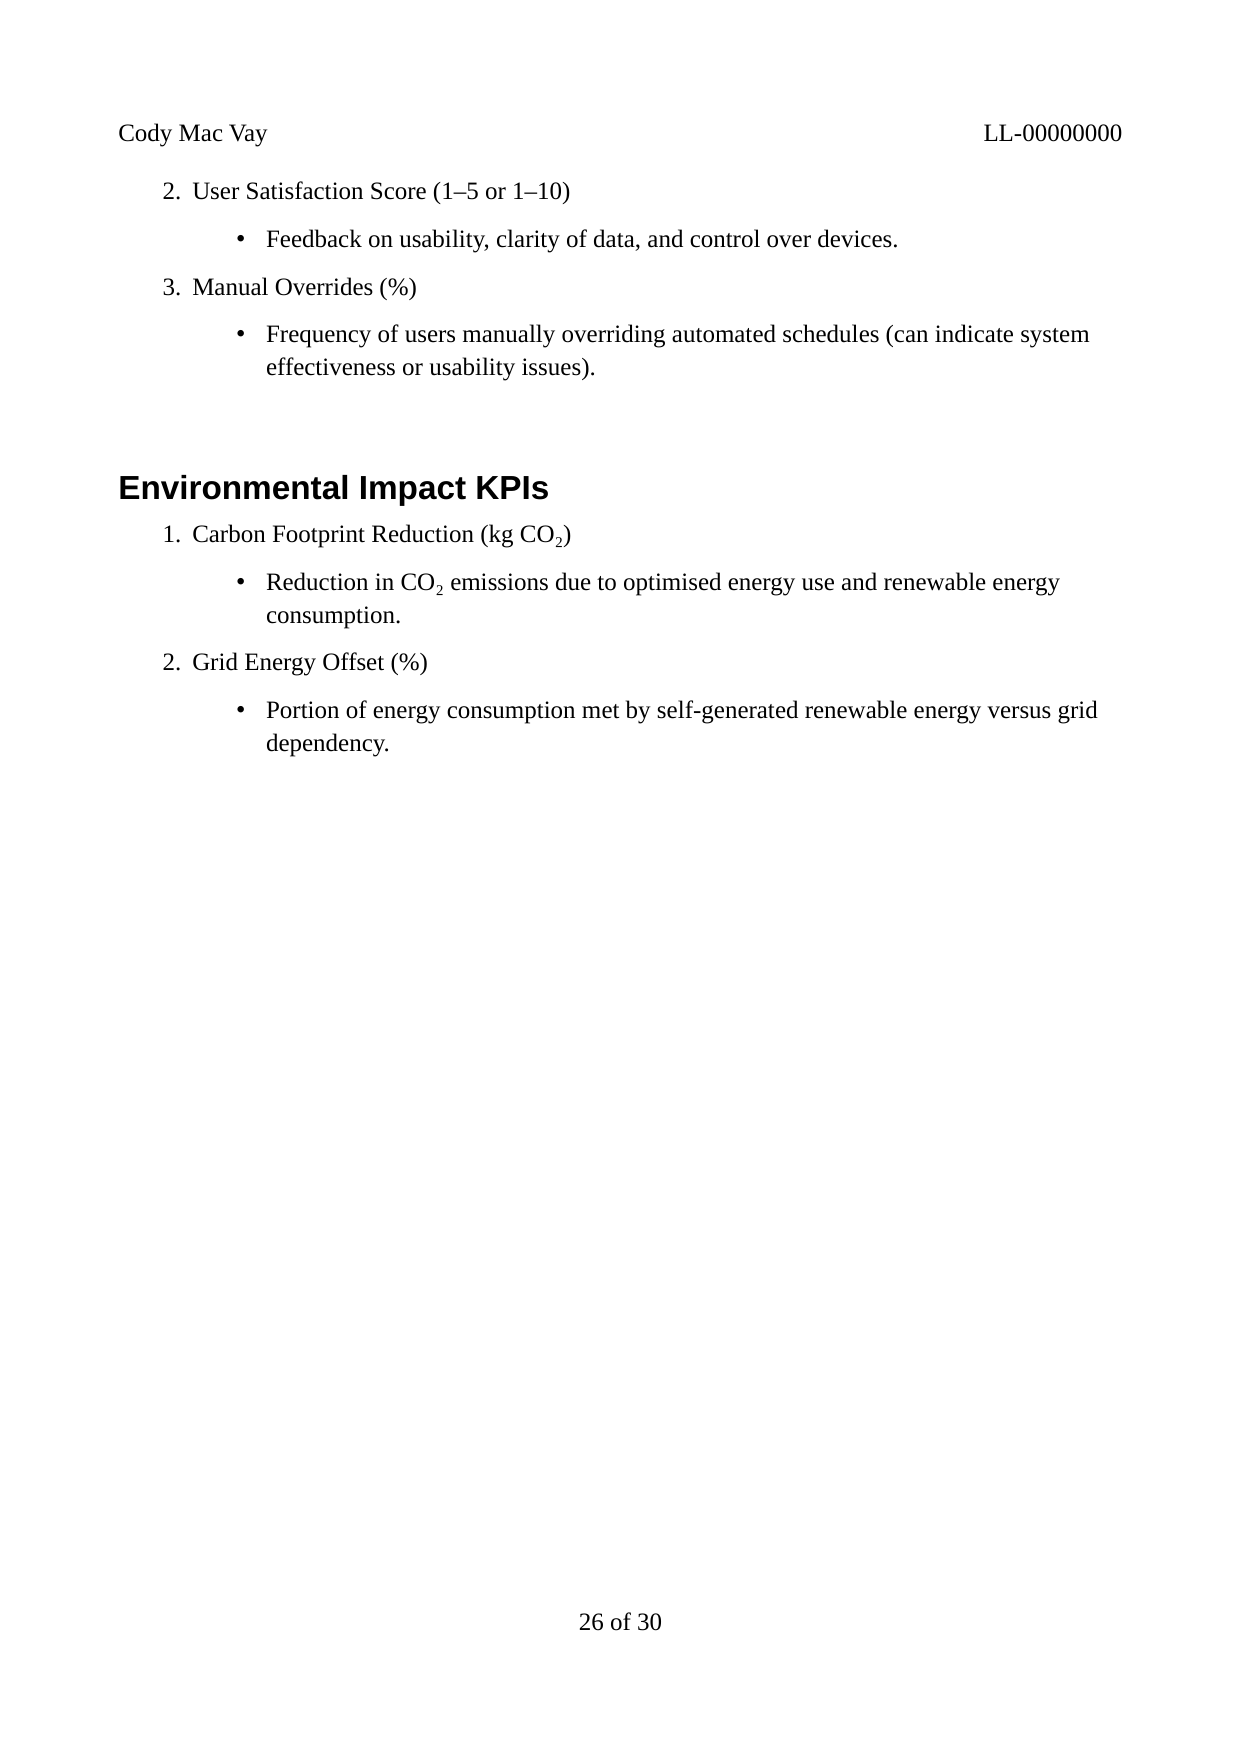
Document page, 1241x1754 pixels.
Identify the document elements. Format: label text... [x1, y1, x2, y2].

subtitle Environmental Impact KPIs [118, 468, 1122, 507]
list Feedback on usability, clarity of data, and control over devices. [236, 224, 1122, 253]
list User Satisfaction Score (1–5 or 1–10) [162, 176, 1122, 205]
list Manual Overrides (%) [162, 272, 1122, 300]
list Reduction in CO₂ emissions due to optimised energy use and renewable energy consumption. [236, 567, 1122, 628]
list Frequency of users manually overriding automated schedules (can indicate system effectiveness or usability issues). [236, 319, 1122, 381]
list Carbon Footprint Reduction (kg CO₂) [162, 519, 1122, 548]
list Grid Energy Offset (%) [162, 647, 1122, 676]
list Portion of energy consumption met by self-generated renewable energy versus grid dependency. [236, 695, 1122, 757]
